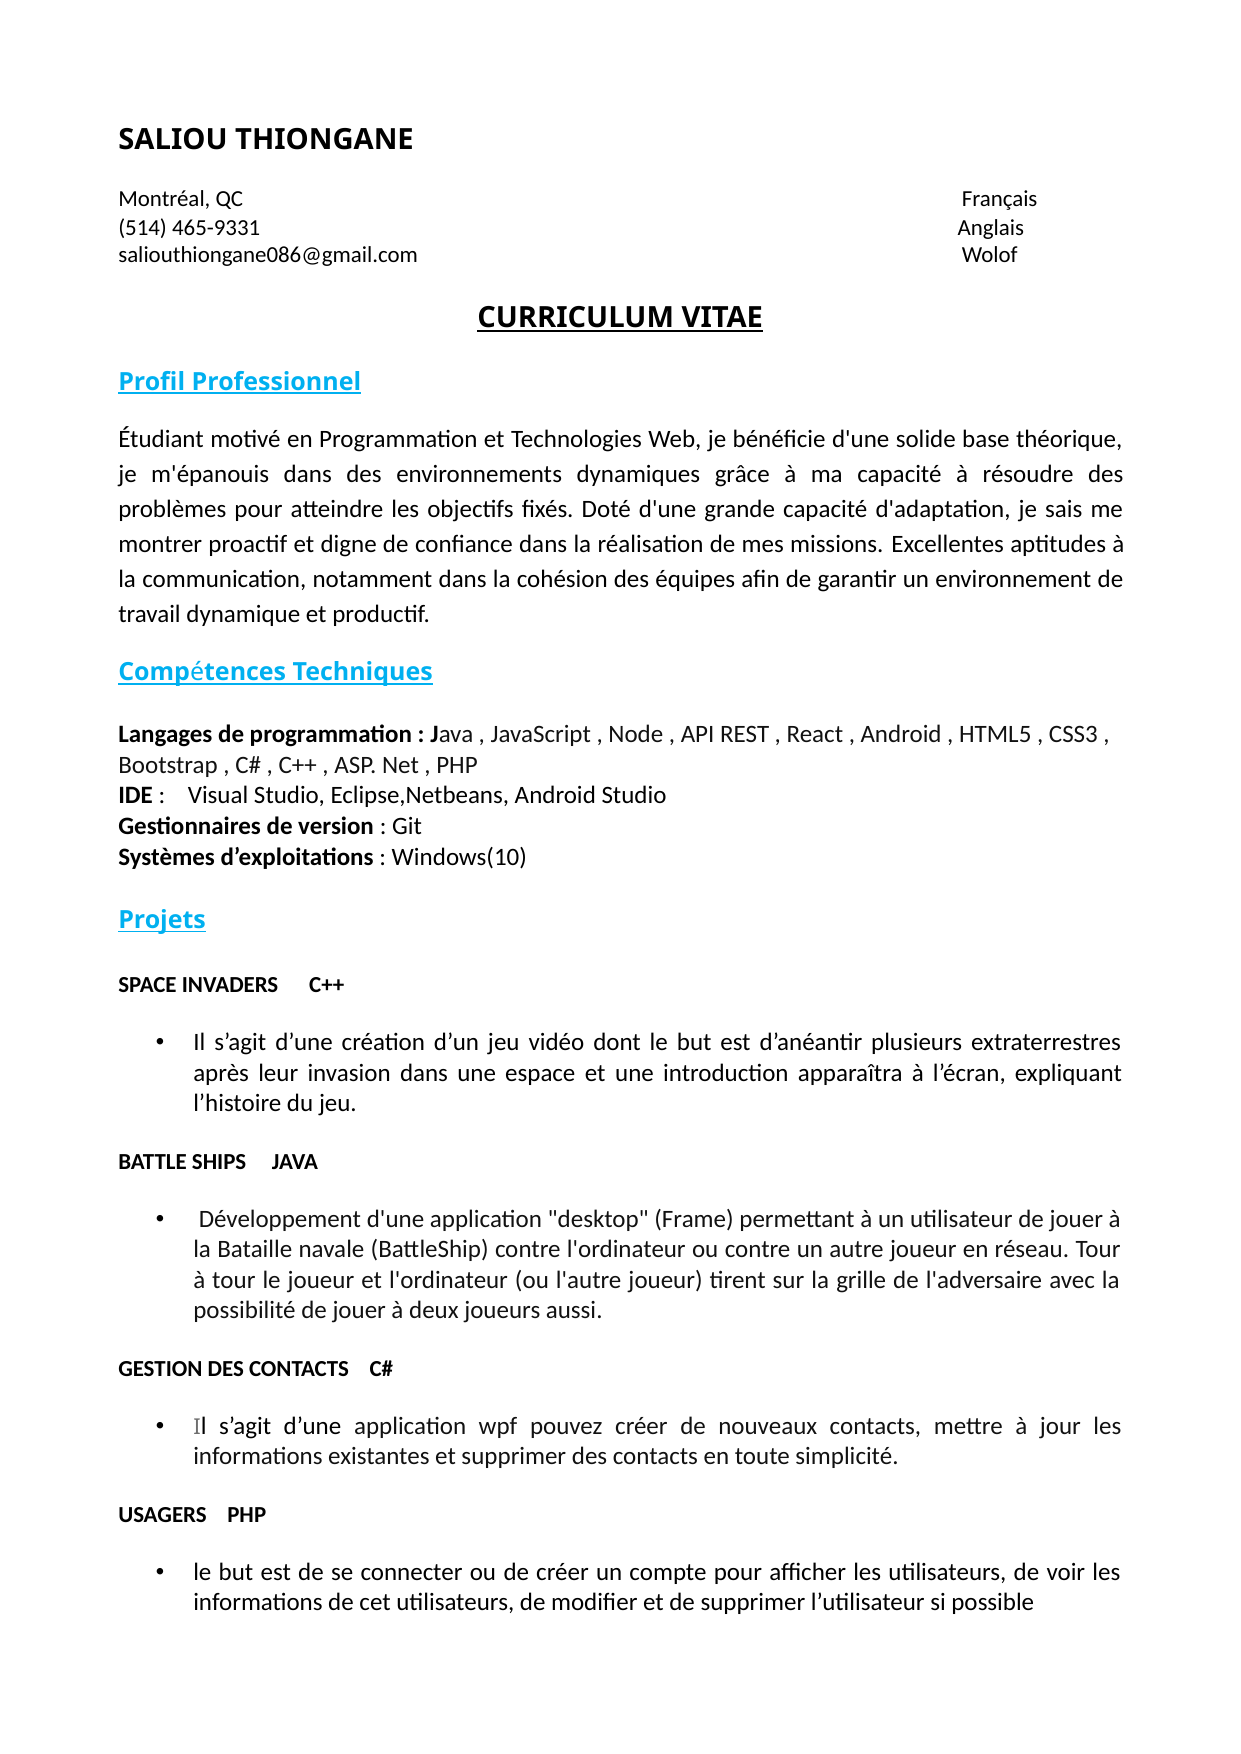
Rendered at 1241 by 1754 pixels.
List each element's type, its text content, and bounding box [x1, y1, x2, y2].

text Profil Professionnel [118, 363, 1122, 397]
text GESTION DES CONTACTS C# [118, 1354, 1122, 1382]
text saliouthiongane086@gmail.com Wolof [118, 241, 1122, 297]
text BATTLE SHIPS JAVA [118, 1147, 1122, 1175]
text (514) 465-9331 Anglais [118, 213, 1122, 241]
text Langages de programmation : Java , JavaScript , Node , API REST , React , Android , HTML5 , CSS3 , Bootstrap , C# , C++ , ASP. Net , PHP [118, 718, 1122, 779]
text Systèmes d’exploitations : Windows(10) [118, 841, 1122, 871]
list le but est de se connecter ou de créer un compte pour afficher les utilisateurs, de voir les informations de cet utilisateurs, de modifier et de supprimer l’utilisateur si possible [156, 1556, 1122, 1617]
text Étudiant motivé en Programmation et Technologies Web, je bénéficie d'une solide base théorique, je m'épanouis dans des environnements dynamiques grâce à ma capacité à résoudre des problèmes pour atteindre les objectifs fixés. Doté d'une grande capacité d'adaptation, je sais me montrer proactif et digne de confiance dans la réalisation de mes missions. Excellentes aptitudes à la communication, notamment dans la cohésion des équipes afin de garantir un environnement de travail dynamique et productif. [118, 423, 1124, 629]
text SPACE INVADERS C++ [118, 970, 1122, 998]
text Compétences Techniques [118, 654, 1122, 688]
text USAGERS PHP [118, 1500, 1122, 1528]
text IDE : Visual Studio, Eclipse,Netbeans, Android Studio [118, 779, 1122, 810]
text Gestionnaires de version : Git [118, 810, 1122, 841]
text CURRICULUM VITAE [118, 297, 1122, 336]
text Projets [118, 902, 1122, 936]
list Développement d'une application "desktop" (Frame) permettant à un utilisateur de jouer à la Bataille navale (BattleShip) contre l'ordinateur ou contre un autre joueur en réseau. Tour à tour le joueur et l'ordinateur (ou l'autre joueur) tirent sur la grille de l'adversaire avec la possibilité de jouer à deux joueurs aussi. [156, 1203, 1122, 1325]
text SALIOU THIONGANE [118, 118, 1122, 158]
list Il s’agit d’une application wpf pouvez créer de nouveaux contacts, mettre à jour les informations existantes et supprimer des contacts en toute simplicité. [156, 1410, 1122, 1471]
text Montréal, QC Français [118, 184, 1122, 213]
list Il s’agit d’une création d’un jeu vidéo dont le but est d’anéantir plusieurs extraterrestres après leur invasion dans une espace et une introduction apparaîtra à l’écran, expliquant l’histoire du jeu. [156, 1027, 1122, 1118]
